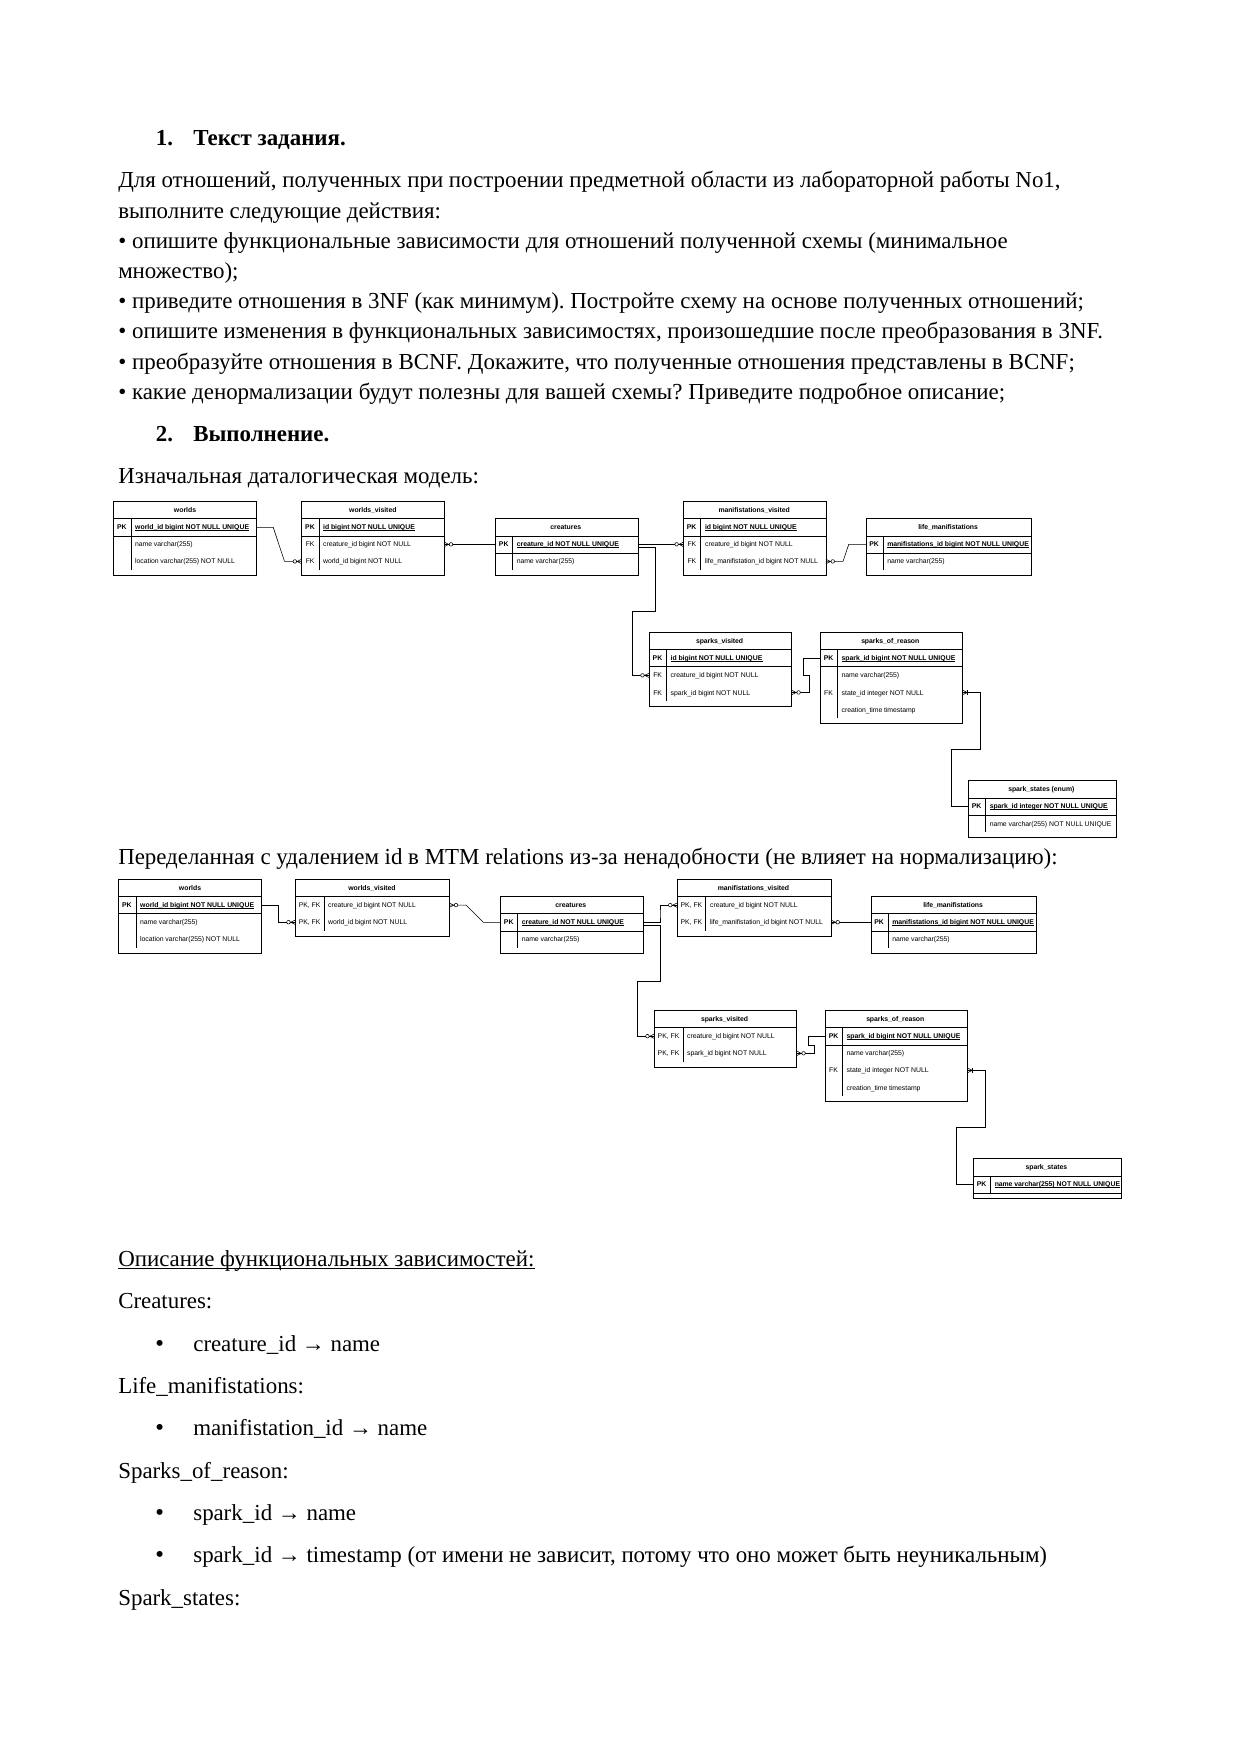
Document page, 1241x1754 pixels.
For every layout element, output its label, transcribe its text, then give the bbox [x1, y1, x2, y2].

text Life_manifistations: [118, 1372, 1122, 1398]
list Выполнение. [156, 420, 1122, 447]
list spark_id → timestamp (от имени не зависит, потому что оно может быть неуникальным) [156, 1541, 1122, 1568]
list creature_id → name [156, 1330, 1122, 1356]
text Sparks_of_reason: [118, 1457, 1122, 1483]
list Текст задания. [156, 124, 1122, 151]
text Переделанная с удалением id в MTM relations из-за ненадобности (не влияет на нормализацию): [118, 505, 1122, 869]
text Spark_states: [118, 1584, 1122, 1610]
text Для отношений, полученных при построении предметной области из лабораторной работы No1, выполните следующие действия: • опишите функциональные зависимости для отношений полученной схемы (минимальное множество); • приведите отношения в 3NF (как минимум). Постройте схему на основе полученных отношений; • опишите изменения в функциональных зависимостях, произошедшие после преобразования в 3NF. • преобразуйте отношения в BCNF. Докажите, что полученные отношения представлены в BCNF; • какие денормализации будут полезны для вашей схемы? Приведите подробное описание; [118, 166, 1122, 404]
list manifistation_id → name [156, 1414, 1122, 1441]
text Описание функциональных зависимостей: [118, 1245, 1122, 1272]
text Изначальная даталогическая модель: [118, 462, 1122, 489]
text Creatures: [118, 1288, 1122, 1314]
list spark_id → name [156, 1499, 1122, 1525]
